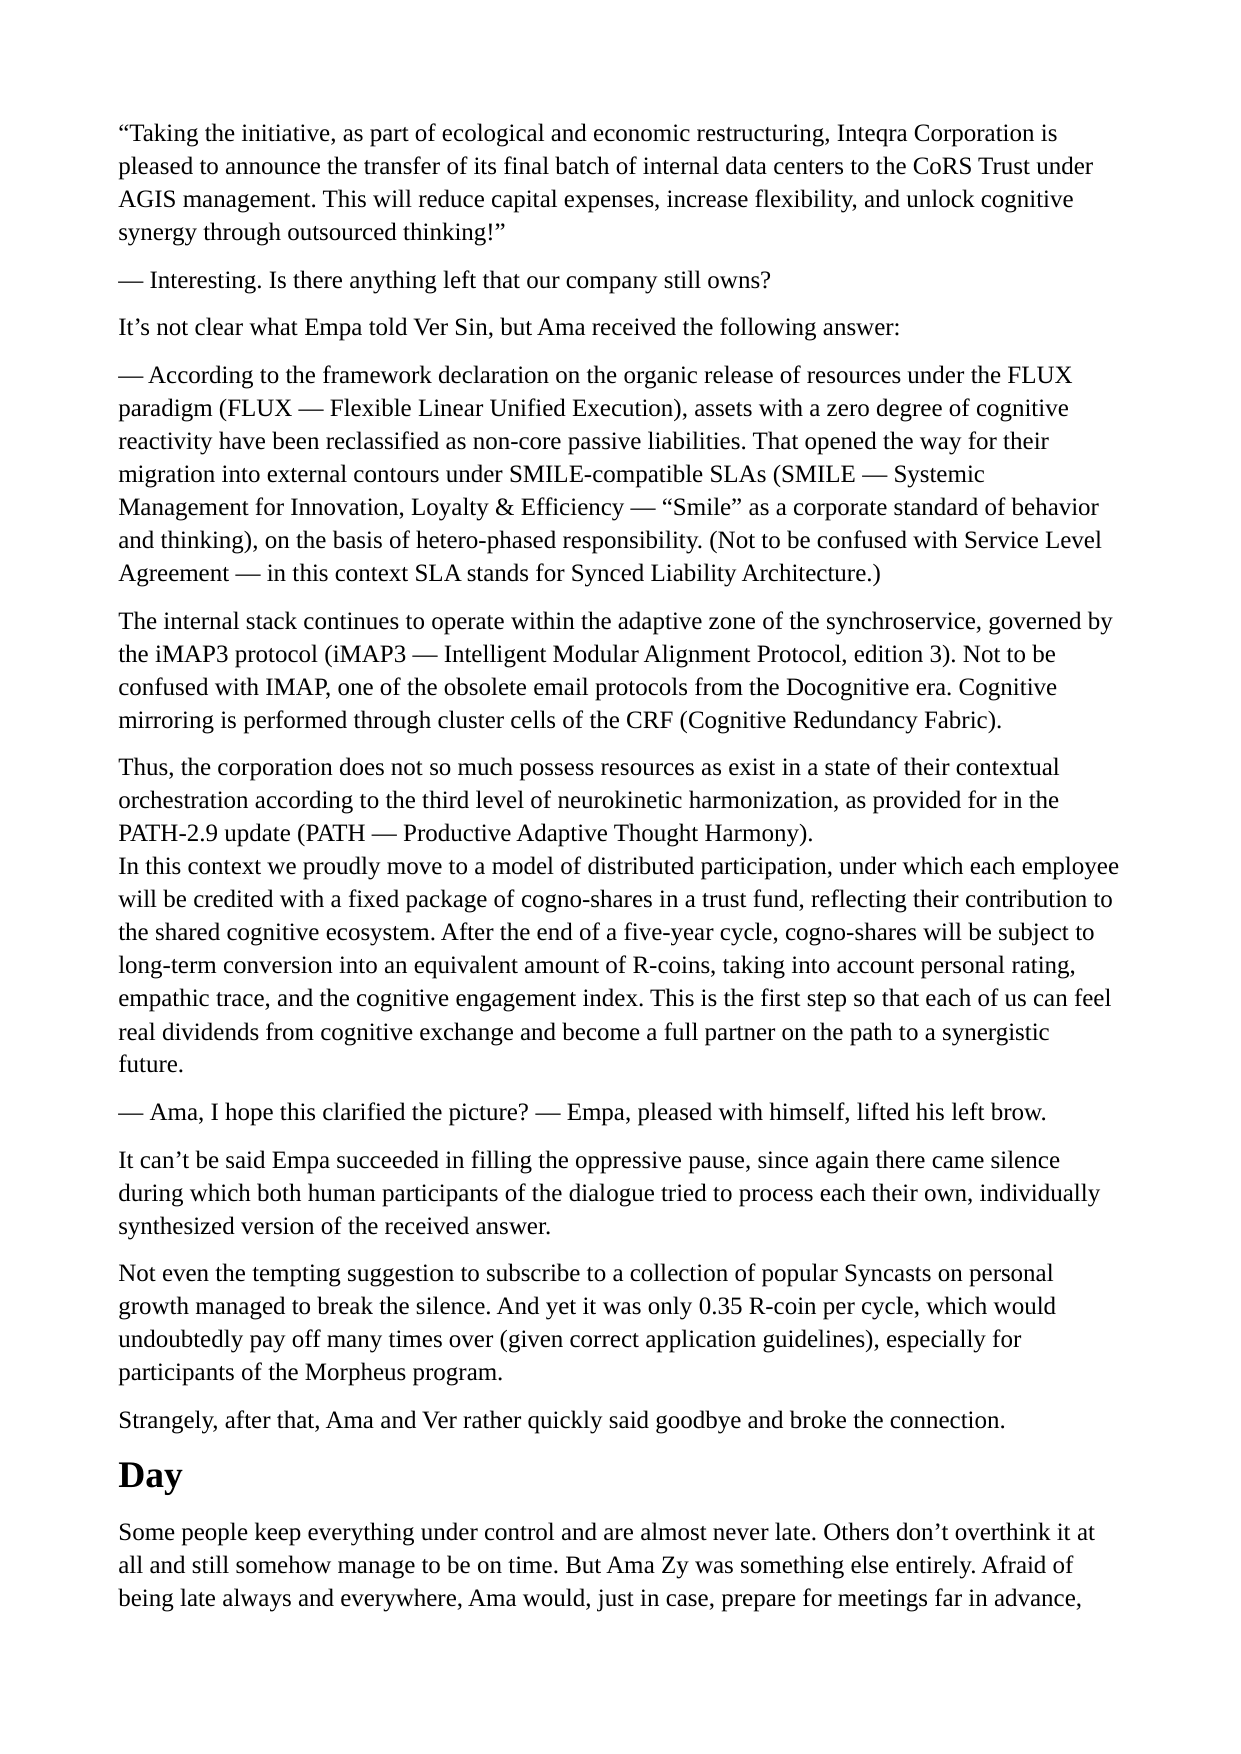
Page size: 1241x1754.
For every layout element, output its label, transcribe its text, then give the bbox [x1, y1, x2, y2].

text It’s not clear what Empa told Ver Sin, but Ama received the following answer: [118, 312, 1122, 341]
subtitle Day [118, 1453, 1122, 1496]
text Not even the tempting suggestion to subscribe to a collection of popular Syncasts on personal growth managed to break the silence. And yet it was only 0.35 R-coin per cycle, which would undoubtedly pay off many times over (given correct application guidelines), especially for participants of the Morpheus program. [118, 1258, 1122, 1386]
text The internal stack continues to operate within the adaptive zone of the synchroservice, governed by the iMAP3 protocol (iMAP3 — Intelligent Modular Alignment Protocol, edition 3). Not to be confused with IMAP, one of the obsolete email protocols from the Docognitive era. Cognitive mirroring is performed through cluster cells of the CRF (Cognitive Redundancy Fabric). [118, 606, 1122, 733]
text It can’t be said Empa succeeded in filling the oppressive pause, since again there came silence during which both human participants of the dialogue tried to process each their own, individually synthesized version of the received answer. [118, 1145, 1122, 1239]
text — Interesting. Is there anything left that our company still owns? [118, 265, 1122, 293]
text — According to the framework declaration on the organic release of resources under the FLUX paradigm (FLUX — Flexible Linear Unified Execution), assets with a zero degree of cognitive reactivity have been reclassified as non-core passive liabilities. That opened the way for their migration into external contours under SMILE-compatible SLAs (SMILE — Systemic Management for Innovation, Loyalty & Efficiency — “Smile” as a corporate standard of behavior and thinking), on the basis of hetero-phased responsibility. (Not to be confused with Service Level Agreement — in this context SLA stands for Synced Liability Architecture.) [118, 360, 1122, 587]
text Strangely, after that, Ama and Ver rather quickly said goodbye and broke the connection. [118, 1405, 1122, 1434]
text Thus, the corporation does not so much possess resources as exist in a state of their contextual orchestration according to the third level of neurokinetic harmonization, as provided for in the PATH-2.9 update (PATH — Productive Adaptive Thought Harmony). In this context we proudly move to a model of distributed participation, under which each employee will be credited with a fixed package of cogno-shares in a trust fund, reflecting their contribution to the shared cognitive ecosystem. After the end of a five-year cycle, cogno-shares will be subject to long-term conversion into an equivalent amount of R-coins, taking into account personal rating, empathic trace, and the cognitive engagement index. This is the first step so that each of us can feel real dividends from cognitive exchange and become a full partner on the path to a synergistic future. [118, 752, 1122, 1078]
text — Ama, I hope this clarified the picture? — Empa, pleased with himself, lifted his left brow. [118, 1097, 1122, 1126]
text “Taking the initiative, as part of ecological and economic restructuring, Inteqra Corporation is pleased to announce the transfer of its final batch of internal data centers to the CoRS Trust under AGIS management. This will reduce capital expenses, increase flexibility, and unlock cognitive synergy through outsourced thinking!” [118, 118, 1122, 246]
text Some people keep everything under control and are almost never late. Others don’t overthink it at all and still somehow manage to be on time. But Ama Zy was something else entirely. Afraid of being late always and everywhere, Ama would, just in case, prepare for meetings far in advance, [118, 1517, 1122, 1612]
